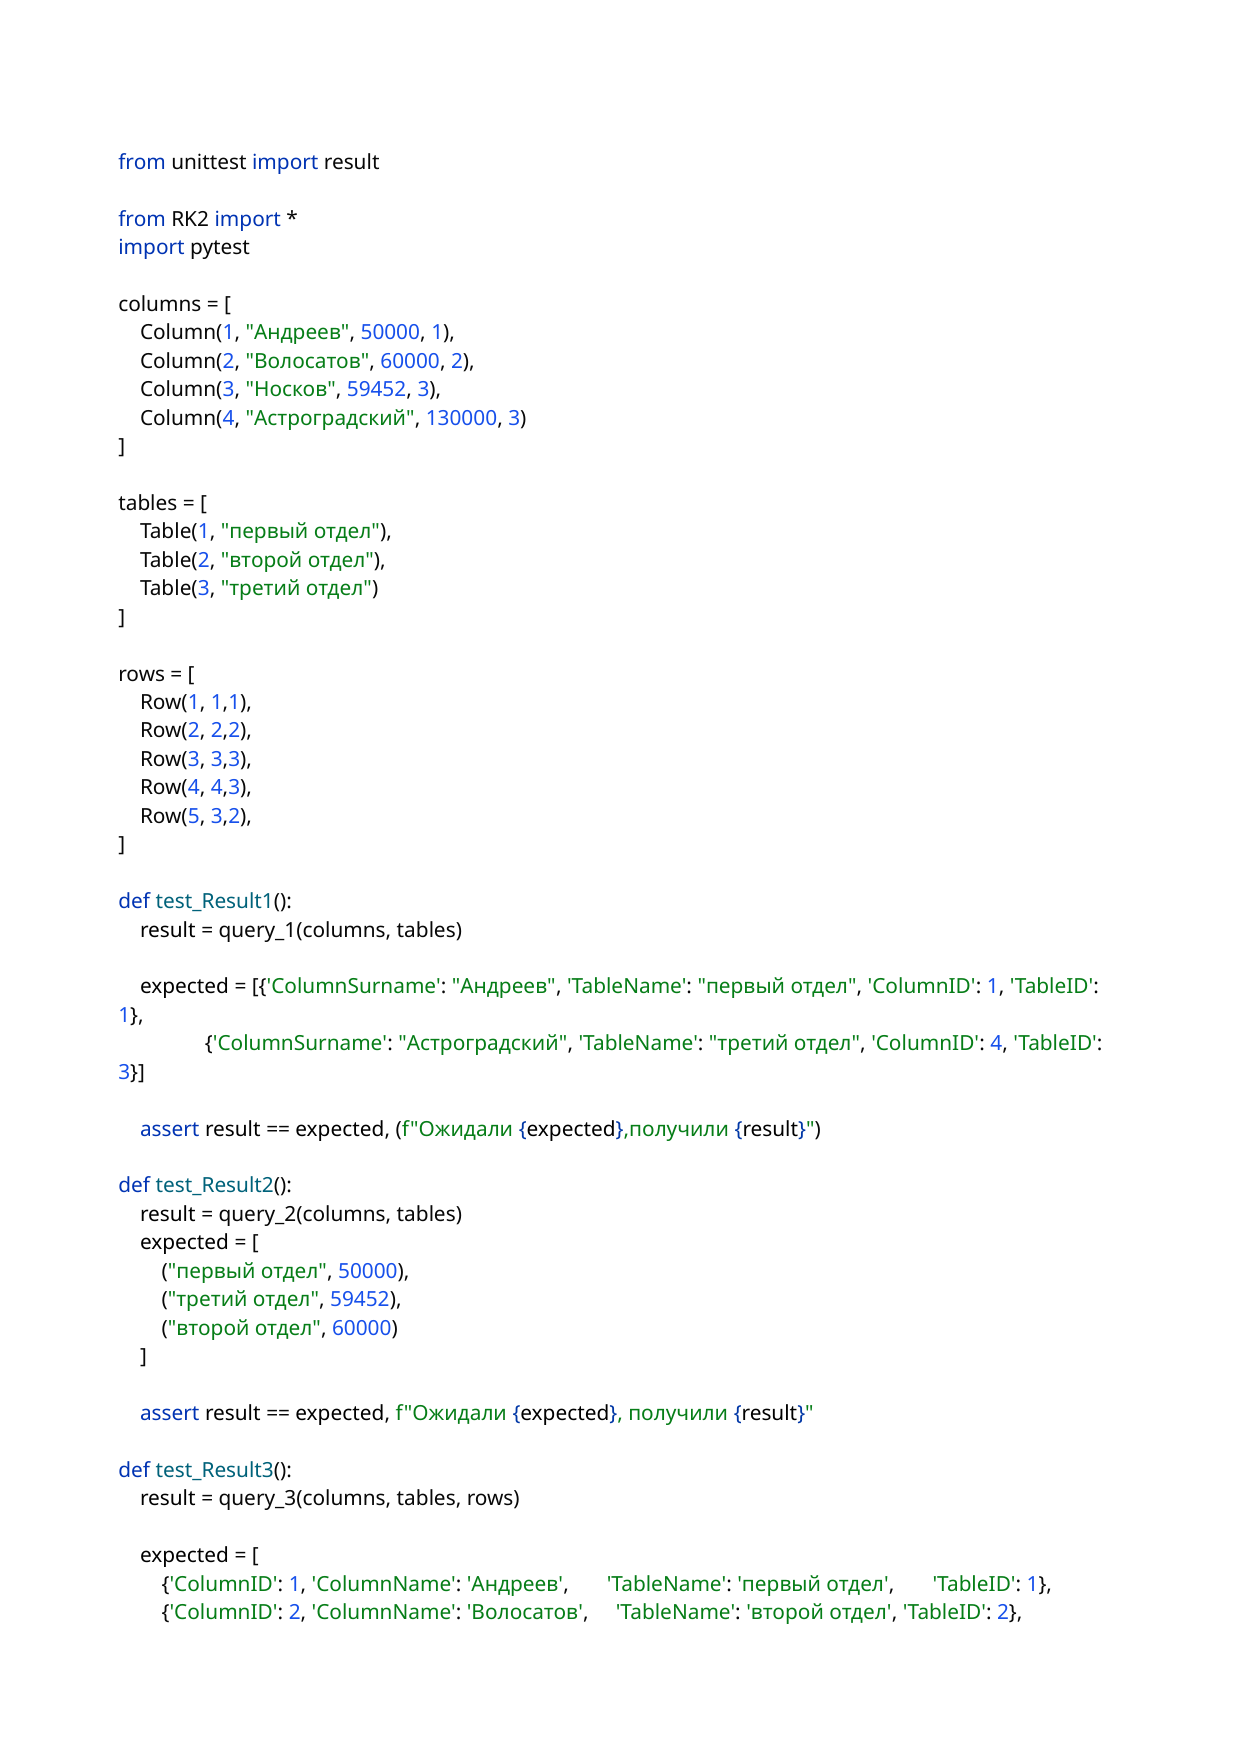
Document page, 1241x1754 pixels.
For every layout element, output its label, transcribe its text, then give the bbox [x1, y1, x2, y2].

text from unittest import result from RK2 import * import pytest columns = [ Column(1, "Андреев", 50000, 1), Column(2, "Волосатов", 60000, 2), Column(3, "Носков", 59452, 3), Column(4, "Астроградский", 130000, 3) ] tables = [ Table(1, "первый отдел"), Table(2, "второй отдел"), Table(3, "третий отдел") ] rows = [ Row(1, 1,1), Row(2, 2,2), Row(3, 3,3), Row(4, 4,3), Row(5, 3,2), ] def test_Result1(): result = query_1(columns, tables) expected = [{'ColumnSurname': "Андреев", 'TableName': "первый отдел", 'ColumnID': 1, 'TableID': 1}, {'ColumnSurname': "Астроградский", 'TableName': "третий отдел", 'ColumnID': 4, 'TableID': 3}] assert result == expected, (f"Ожидали {expected},получили {result}") def test_Result2(): result = query_2(columns, tables) expected = [ ("первый отдел", 50000), ("третий отдел", 59452), ("второй отдел", 60000) ] assert result == expected, f"Ожидали {expected}, получили {result}" def test_Result3(): result = query_3(columns, tables, rows) expected = [ {'ColumnID': 1, 'ColumnName': 'Андреев', 'TableName': 'первый отдел', 'TableID': 1}, {'ColumnID': 2, 'ColumnName': 'Волосатов', 'TableName': 'второй отдел', 'TableID': 2}, [118, 147, 1122, 1626]
